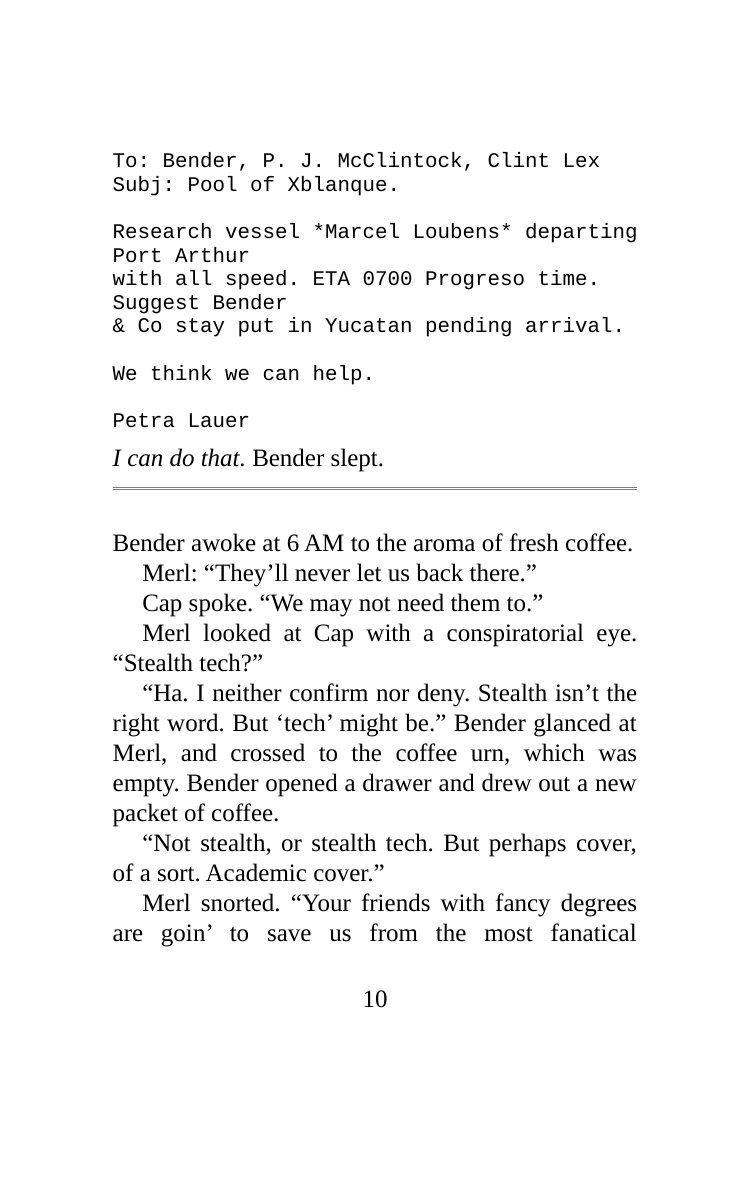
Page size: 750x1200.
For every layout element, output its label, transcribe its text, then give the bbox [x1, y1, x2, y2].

text & Co stay put in Yucatan pending arrival. [112, 316, 637, 339]
text with all speed. ETA 0700 Progreso time. Suggest Bender [112, 268, 637, 316]
text We think we can help. [112, 363, 637, 386]
text Merl: “They’ll never let us back there.” [112, 558, 637, 588]
text Merl looked at Cap with a conspiratorial eye. “Stealth tech?” [112, 618, 637, 678]
text Bender awoke at 6 AM to the aroma of fresh coffee. [112, 528, 637, 558]
text Petra Lauer [112, 410, 637, 434]
text “Not stealth, or stealth tech. But perhaps cover, of a sort. Academic cover.” [112, 828, 637, 888]
text Merl snorted. “Your friends with fancy degrees are goin’ to save us from the most fanatical [112, 888, 637, 948]
text Cap spoke. “We may not need them to.” [112, 588, 637, 618]
text “Ha. I neither confirm nor deny. Stealth isn’t the right word. But ‘tech’ might be.” Bender glanced at Merl, and crossed to the coffee urn, which was empty. Bender opened a drawer and drew out a new packet of coffee. [112, 678, 637, 828]
text To: Bender, P. J. McClintock, Clint Lex [112, 150, 637, 174]
text I can do that. Bender slept. [112, 443, 637, 473]
text Subj: Pool of Xblanque. [112, 174, 637, 197]
text Research vessel *Marcel Loubens* departing Port Arthur [112, 221, 637, 268]
